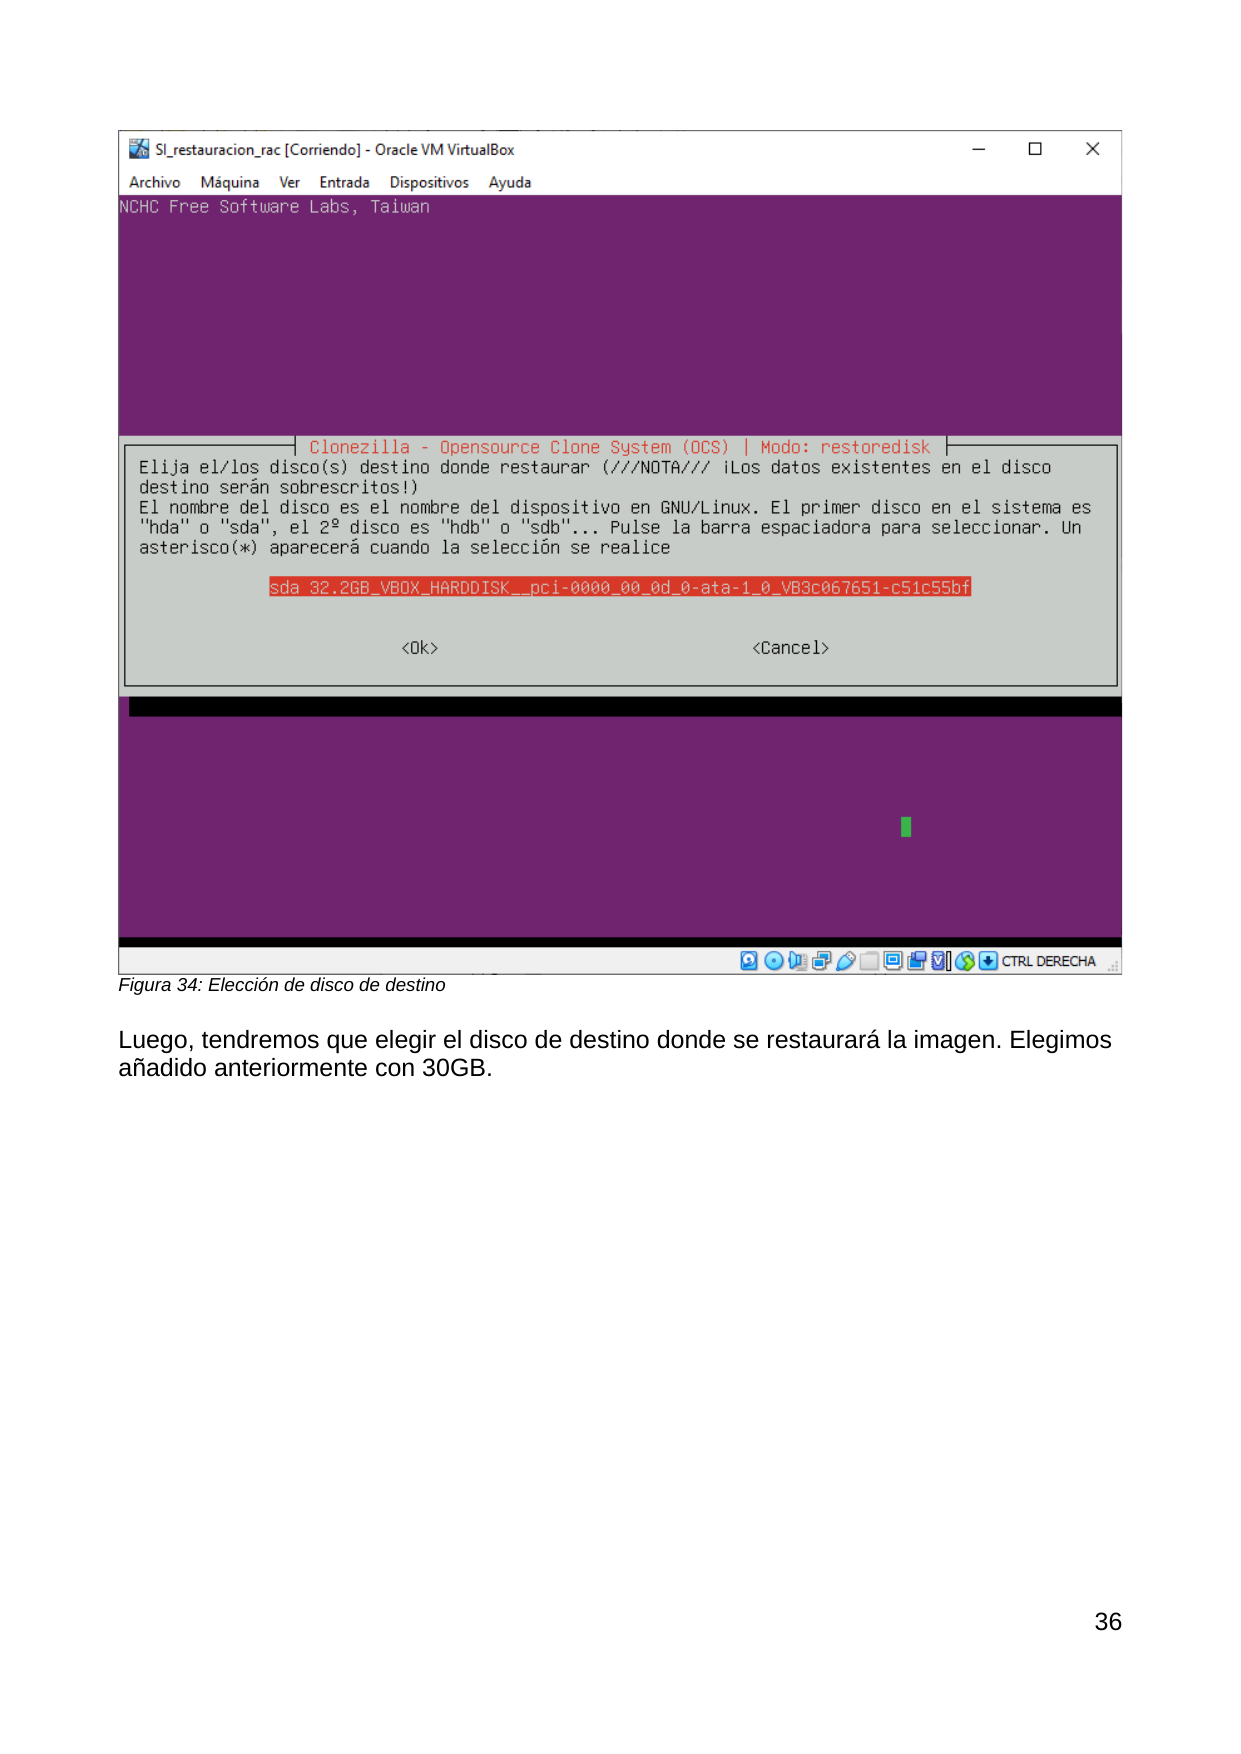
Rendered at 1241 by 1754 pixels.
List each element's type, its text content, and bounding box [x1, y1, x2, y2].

picture [118, 130, 1123, 975]
text Figura 34: Elección de disco de destino [118, 975, 1122, 996]
text Luego, tendremos que elegir el disco de destino donde se restaurará la imagen. Elegimos añadido anteriormente con 30GB. [118, 1024, 1122, 1082]
